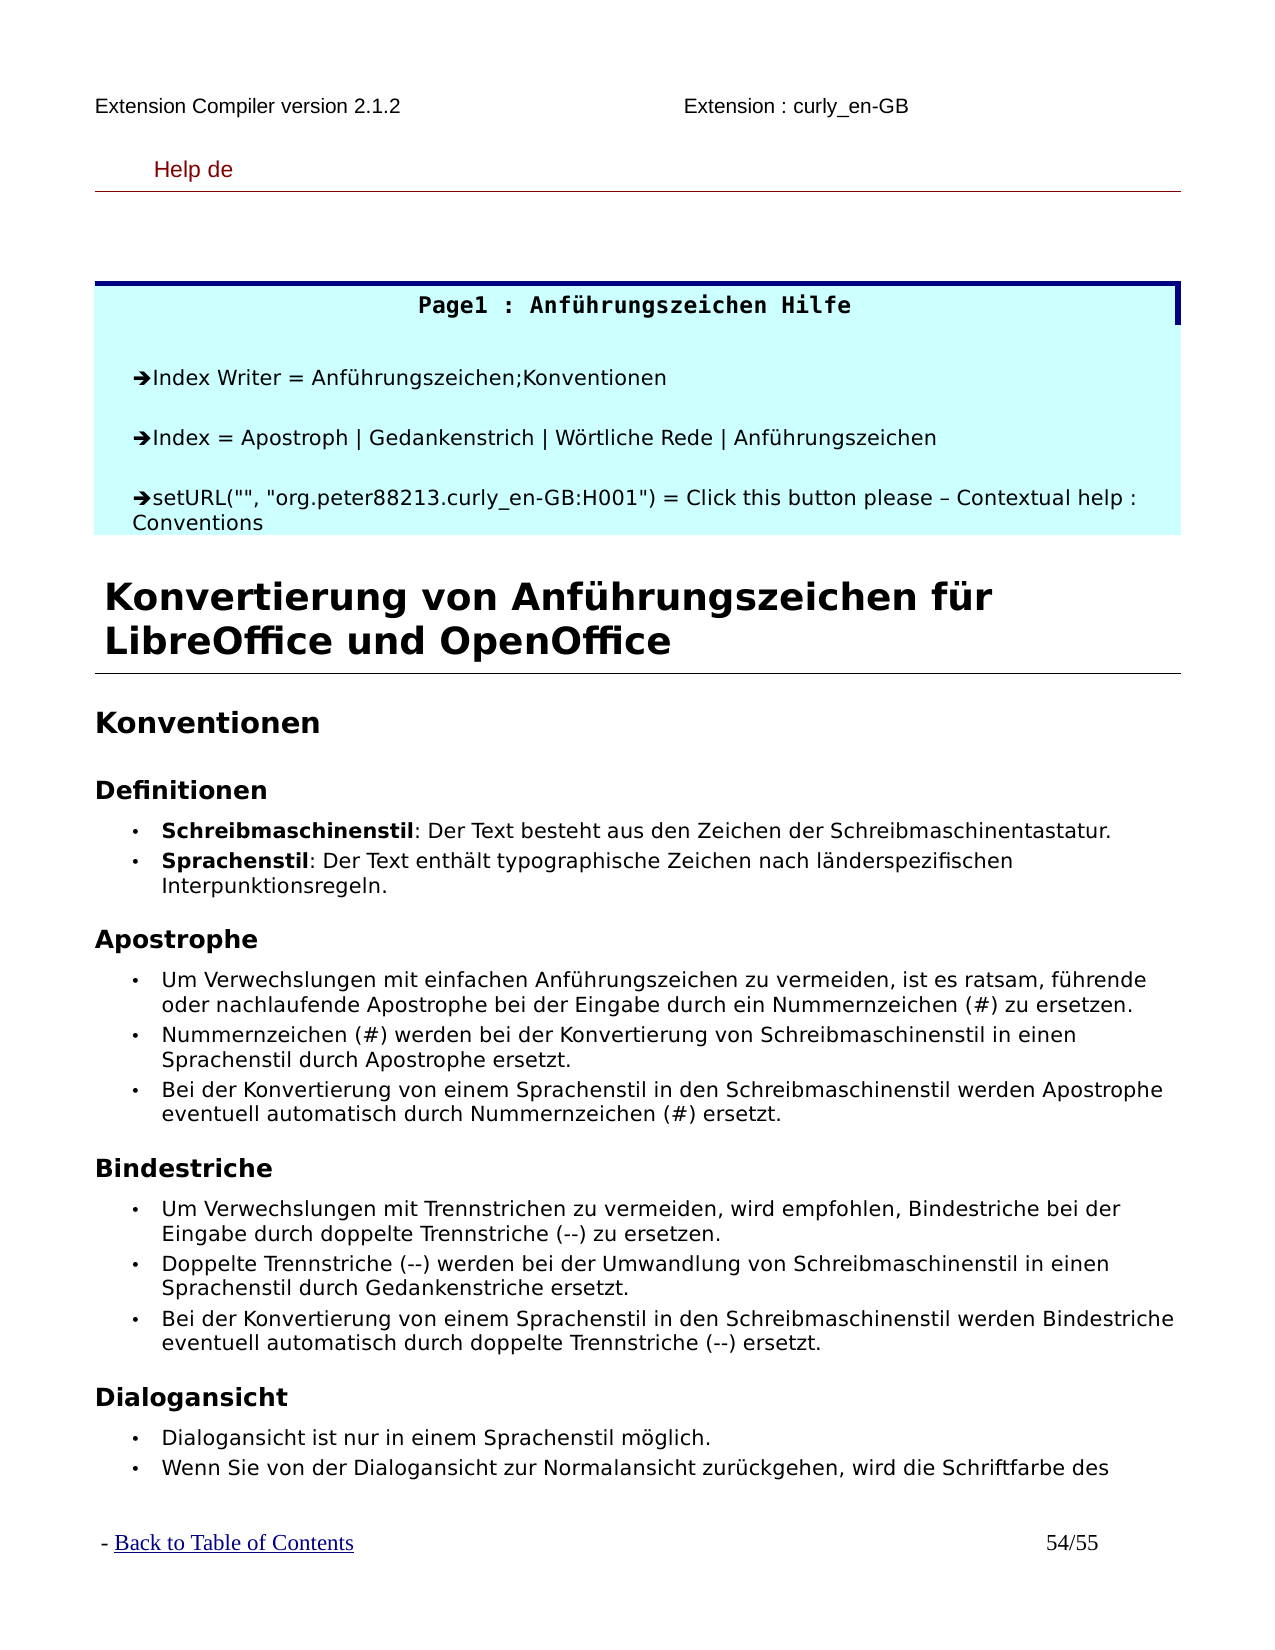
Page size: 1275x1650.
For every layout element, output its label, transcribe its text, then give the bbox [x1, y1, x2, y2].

list Wenn Sie von der Dialogansicht zur Normalansicht zurückgehen, wird die Schriftfarbe des [132, 1456, 1181, 1481]
text Bindestriche [94, 1154, 1181, 1183]
list Bei der Konvertierung von einem Sprachenstil in den Schreibmaschinenstil werden Apostrophe eventuell automatisch durch Nummernzeichen (#) ersetzt. [132, 1078, 1181, 1127]
list Schreibmaschinenstil: Der Text besteht aus den Zeichen der Schreibmaschinentastatur. [132, 819, 1181, 843]
text Konventionen [94, 707, 1181, 741]
list Um Verwechslungen mit einfachen Anführungszeichen zu vermeiden, ist es ratsam, führende oder nachlaufende Apostrophe bei der Eingabe durch ein Nummernzeichen (#) zu ersetzen. [132, 968, 1181, 1017]
list Dialogansicht ist nur in einem Sprachenstil möglich. [132, 1426, 1181, 1450]
list Index = Apostroph | Gedankenstrich | Wörtliche Rede | Anführungszeichen [94, 426, 1181, 451]
list Sprachenstil: Der Text enthält typographische Zeichen nach länderspezifischen Interpunktionsregeln. [132, 849, 1181, 898]
text Page1 : Anführungszeichen Hilfe [94, 282, 1175, 325]
list setURL("", "org.peter88213.curly_en-GB:H001") = Click this button please – Contextual help : Conventions [94, 486, 1181, 535]
list Bei der Konvertierung von einem Sprachenstil in den Schreibmaschinenstil werden Bindestriche eventuell automatisch durch doppelte Trennstriche (--) ersetzt. [132, 1307, 1181, 1356]
list Doppelte Trennstriche (--) werden bei der Umwandlung von Schreibmaschinenstil in einen Sprachenstil durch Gedankenstriche ersetzt. [132, 1252, 1181, 1301]
text Dialogansicht [94, 1383, 1181, 1412]
text Definitionen [94, 776, 1181, 805]
list Um Verwechslungen mit Trennstrichen zu vermeiden, wird empfohlen, Bindestriche bei der Eingabe durch doppelte Trennstriche (--) zu ersetzen. [132, 1197, 1181, 1246]
text Konvertierung von Anführungszeichen für LibreOffice und OpenOffice [94, 566, 1181, 673]
list Index Writer = Anführungszeichen;Konventionen [94, 366, 1181, 391]
list Nummernzeichen (#) werden bei der Konvertierung von Schreibmaschinenstil in einen Sprachenstil durch Apostrophe ersetzt. [132, 1023, 1181, 1072]
text Help de [94, 147, 1181, 192]
text Apostrophe [94, 926, 1181, 955]
